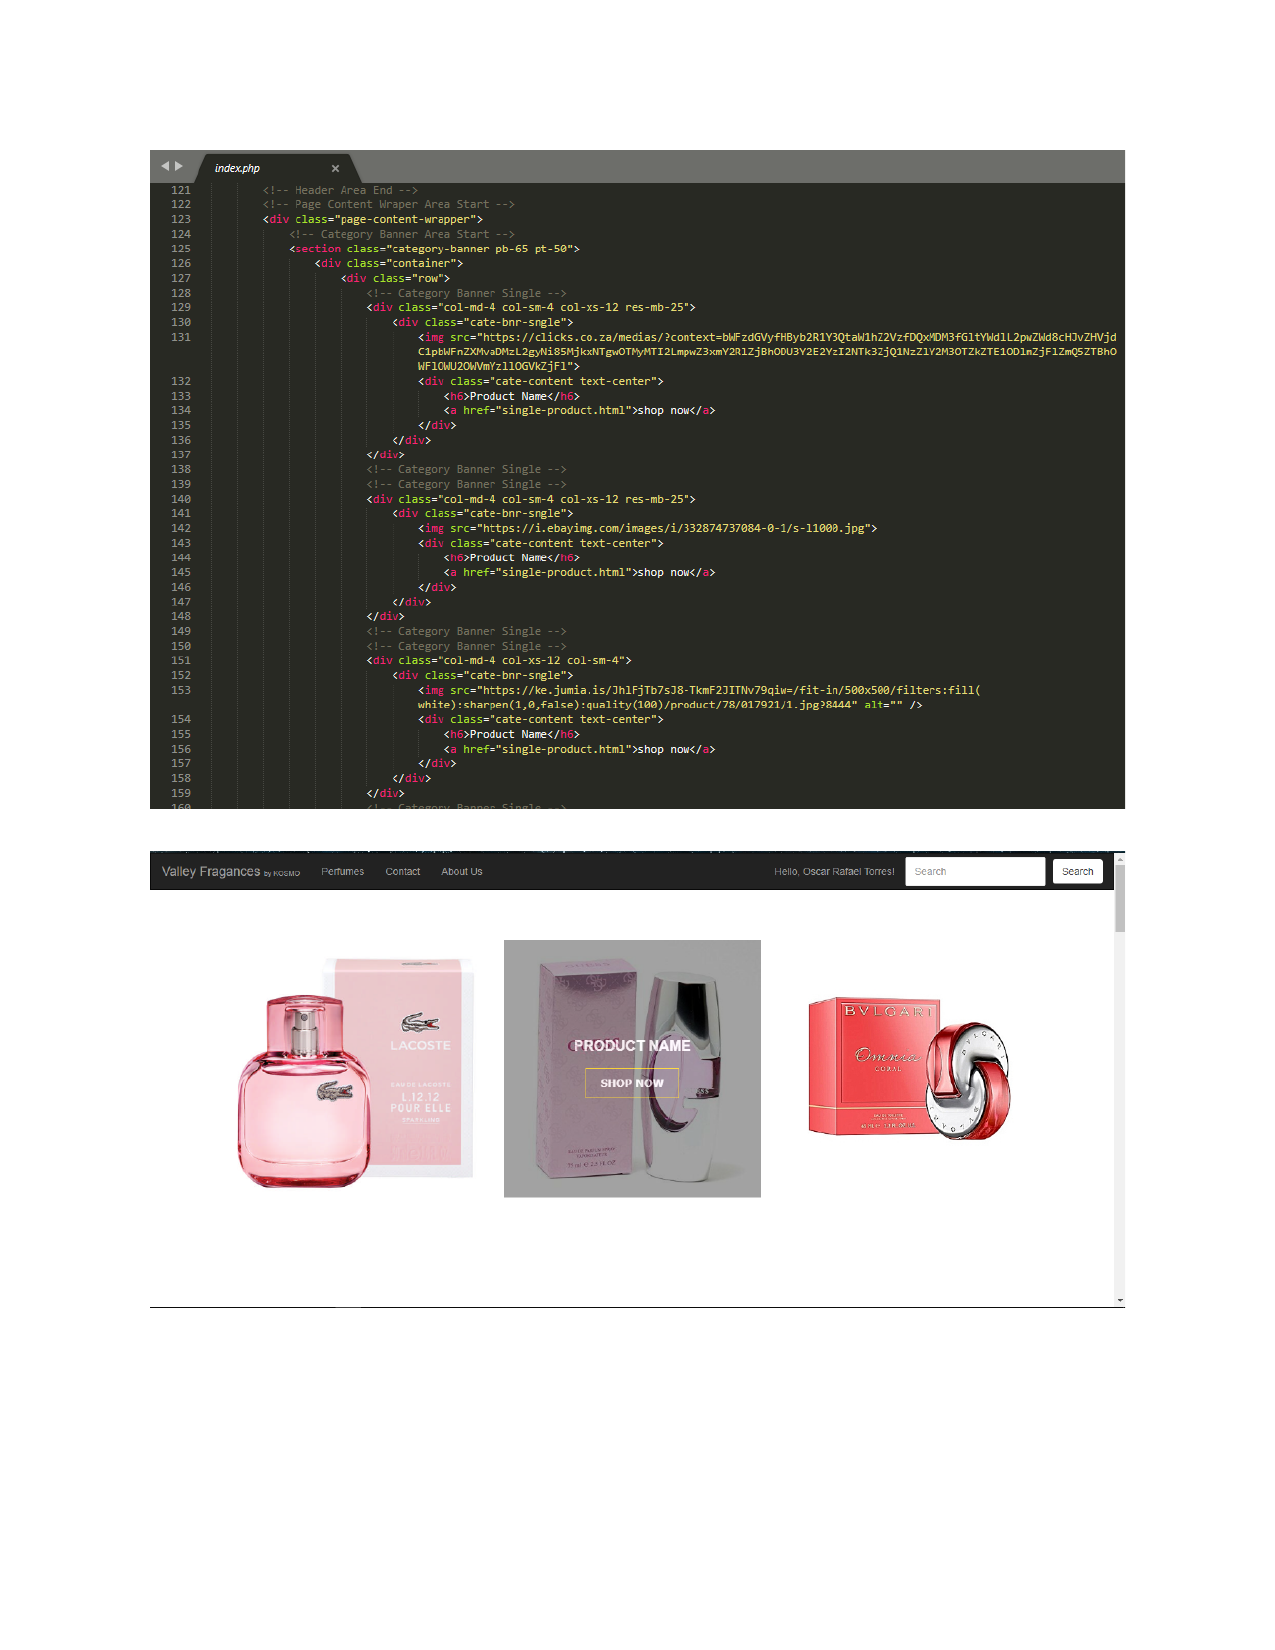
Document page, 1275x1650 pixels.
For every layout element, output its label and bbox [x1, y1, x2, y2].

picture [150, 851, 1125, 1308]
picture [150, 150, 1125, 809]
